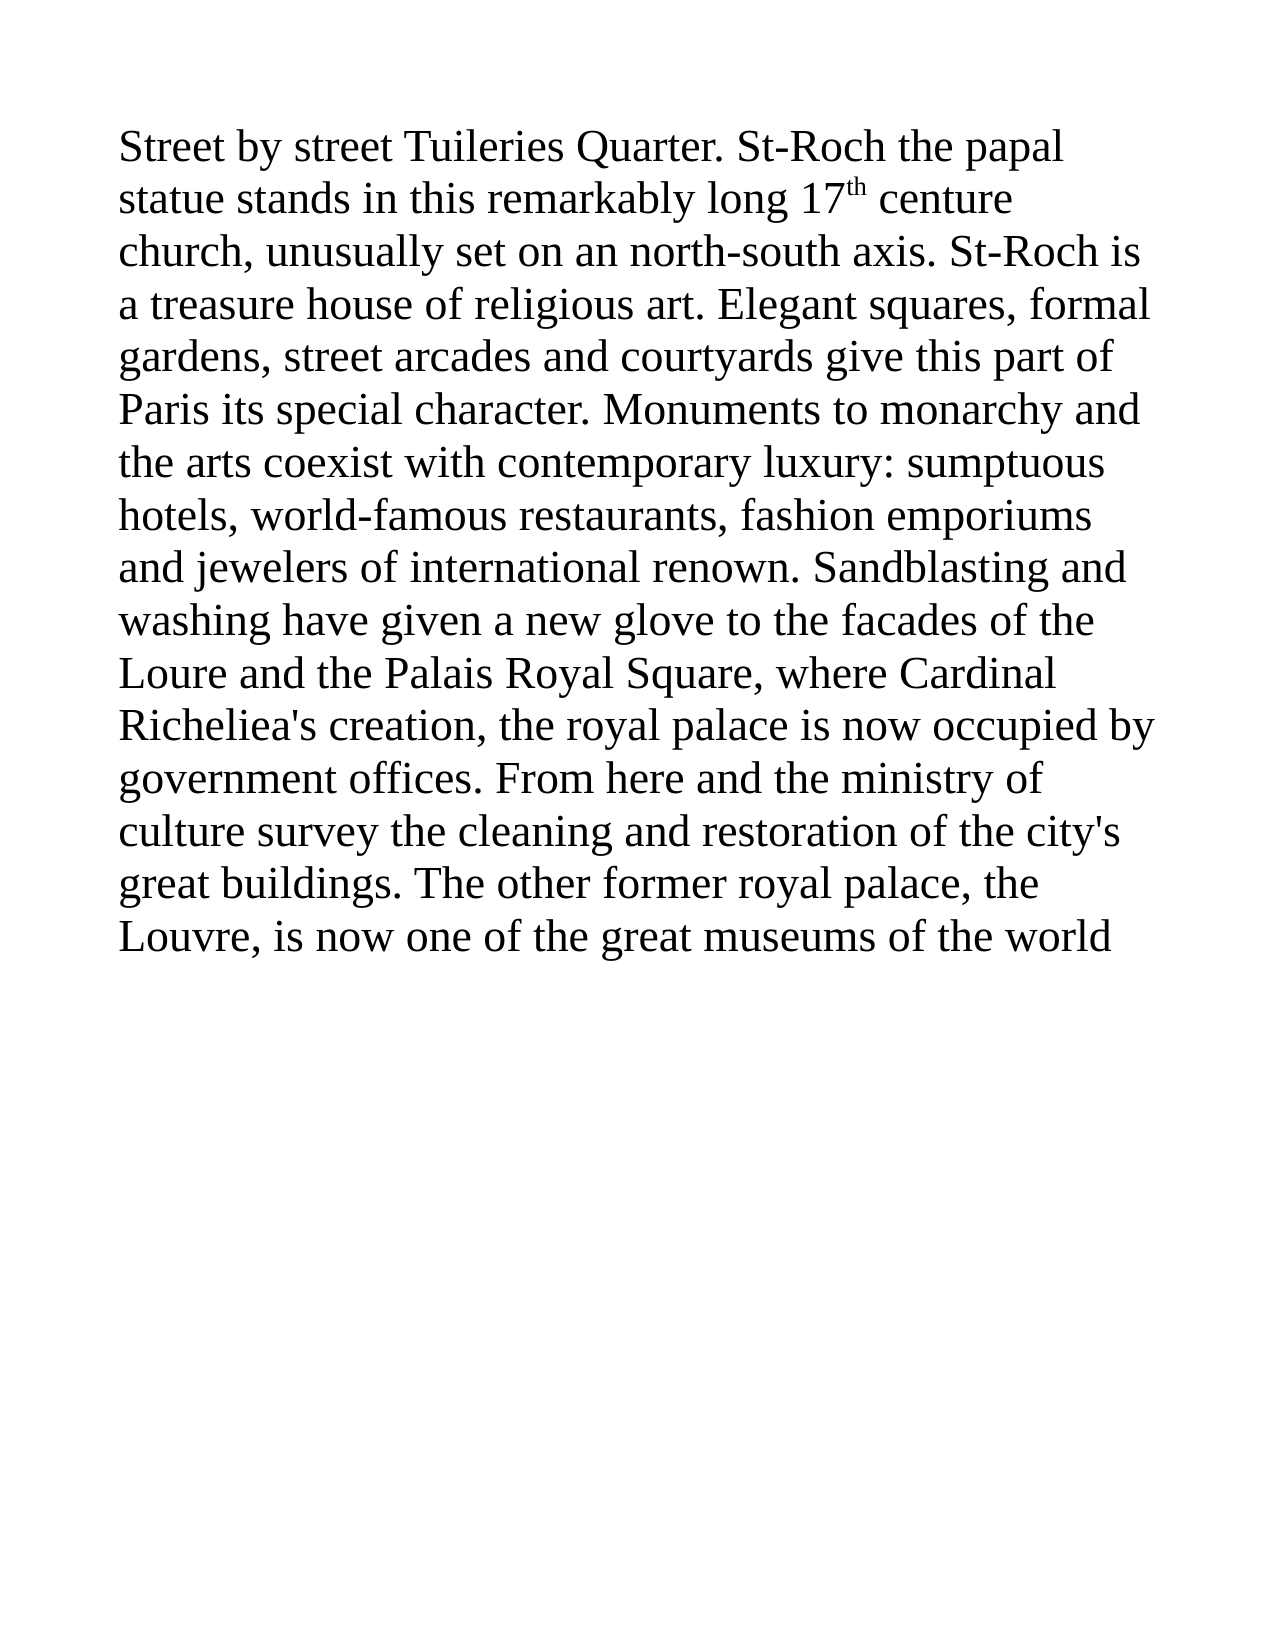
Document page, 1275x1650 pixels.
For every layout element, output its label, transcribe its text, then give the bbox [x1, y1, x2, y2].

text Street by street Tuileries Quarter. St-Roch the papal statue stands in this remarkably long 17th centure church, unusually set on an north-south axis. St-Roch is a treasure house of religious art. Elegant squares, formal gardens, street arcades and courtyards give this part of Paris its special character. Monuments to monarchy and the arts coexist with contemporary luxury: sumptuous hotels, world-famous restaurants, fashion emporiums and jewelers of international renown. Sandblasting and washing have given a new glove to the facades of the Loure and the Palais Royal Square, where Cardinal Richeliea's creation, the royal palace is now occupied by government offices. From here and the ministry of culture survey the cleaning and restoration of the city's great buildings. The other former royal palace, the Louvre, is now one of the great museums of the world [118, 118, 1157, 961]
